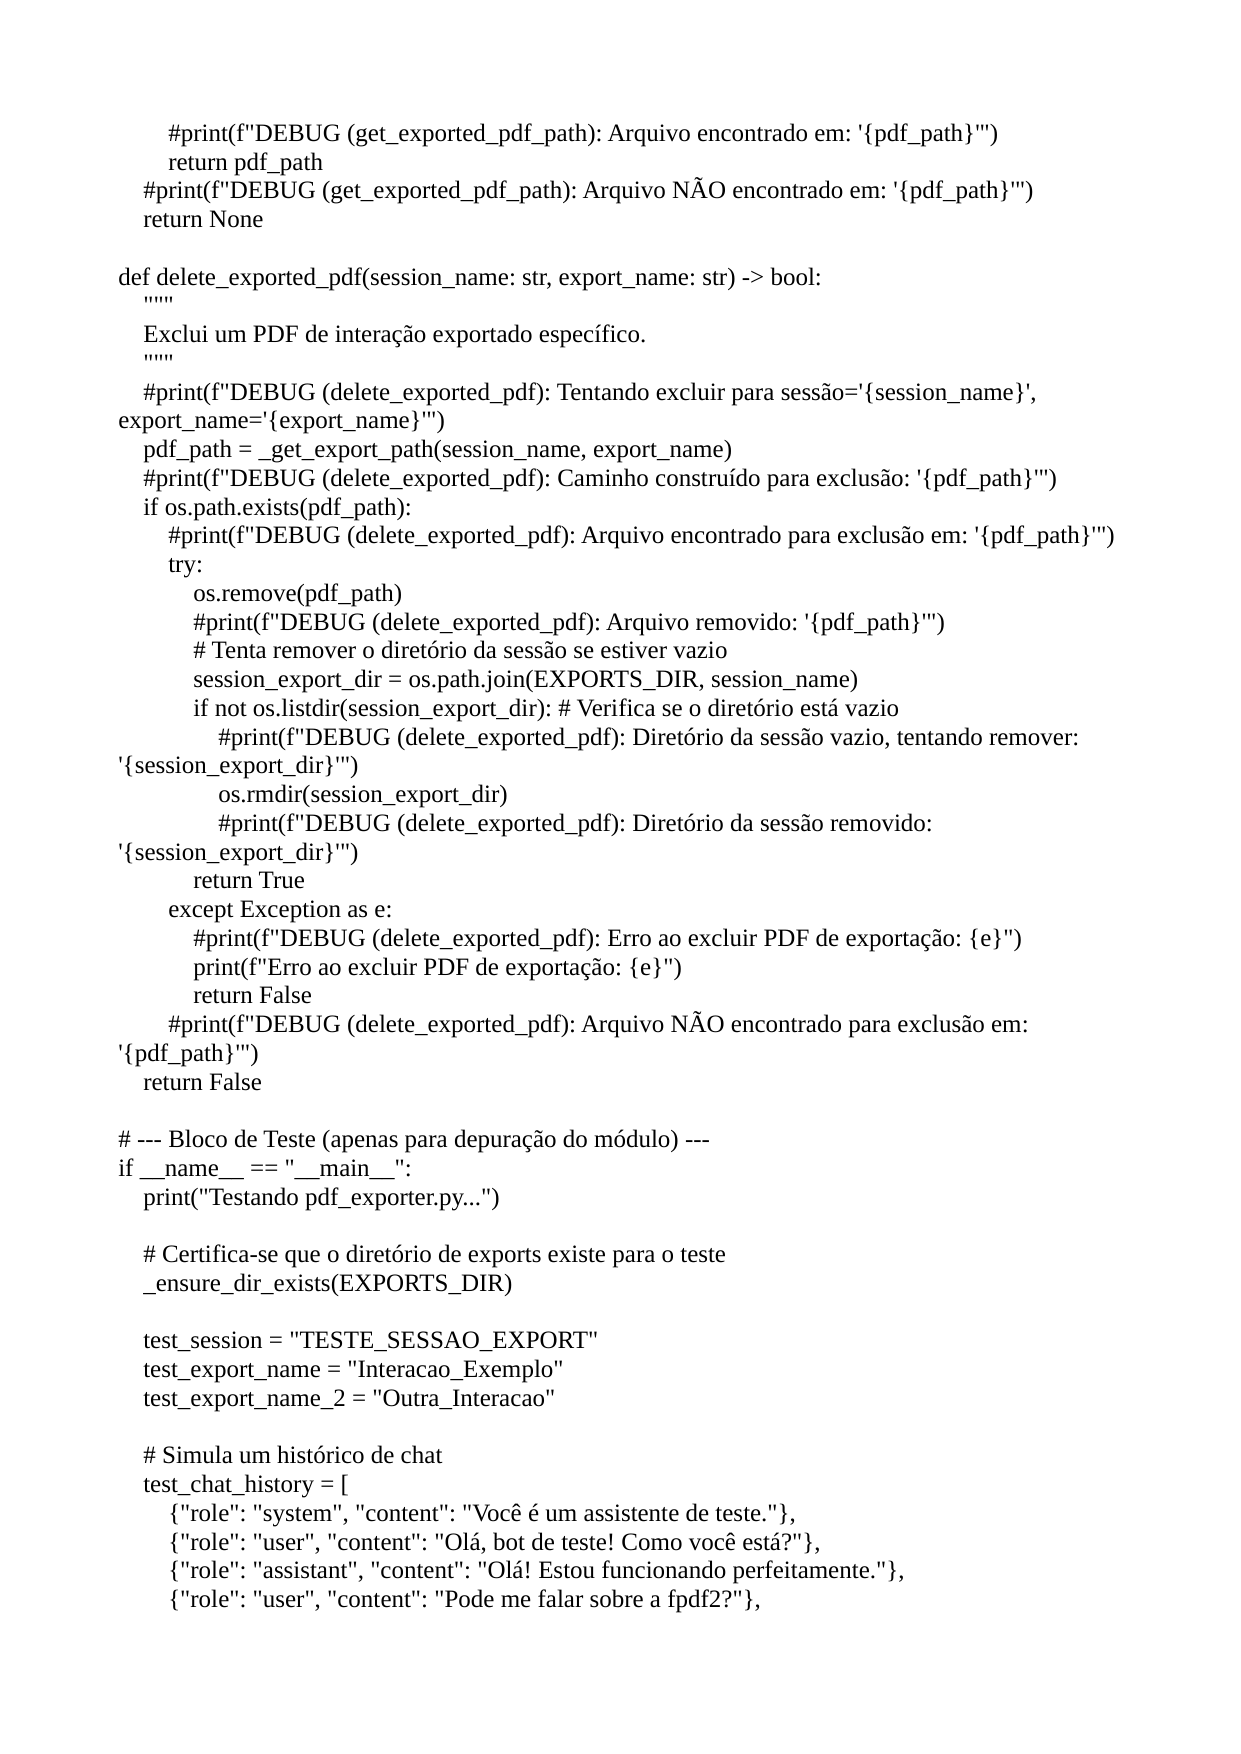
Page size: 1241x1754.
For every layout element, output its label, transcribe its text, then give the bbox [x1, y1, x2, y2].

text #print(f"DEBUG (delete_exported_pdf): Arquivo removido: '{pdf_path}'") [118, 607, 1122, 636]
text """ [118, 348, 1122, 377]
text os.remove(pdf_path) [118, 578, 1122, 607]
text #print(f"DEBUG (get_exported_pdf_path): Arquivo encontrado em: '{pdf_path}'") [118, 118, 1122, 147]
text return False [118, 981, 1122, 1009]
text {"role": "user", "content": "Pode me falar sobre a fpdf2?"}, [118, 1584, 1122, 1613]
text session_export_dir = os.path.join(EXPORTS_DIR, session_name) [118, 664, 1122, 693]
text if __name__ == "__main__": [118, 1153, 1122, 1182]
text test_chat_history = [ [118, 1469, 1122, 1498]
text try: [118, 549, 1122, 578]
text #print(f"DEBUG (delete_exported_pdf): Caminho construído para exclusão: '{pdf_path}'") [118, 463, 1122, 492]
text {"role": "user", "content": "Olá, bot de teste! Como você está?"}, [118, 1527, 1122, 1556]
text print(f"Erro ao excluir PDF de exportação: {e}") [118, 952, 1122, 981]
text return pdf_path [118, 147, 1122, 176]
text #print(f"DEBUG (delete_exported_pdf): Erro ao excluir PDF de exportação: {e}") [118, 923, 1122, 952]
text test_session = "TESTE_SESSAO_EXPORT" [118, 1326, 1122, 1354]
text #print(f"DEBUG (delete_exported_pdf): Diretório da sessão vazio, tentando remover: '{session_export_dir}'") [118, 722, 1122, 779]
text # --- Bloco de Teste (apenas para depuração do módulo) --- [118, 1124, 1122, 1153]
text pdf_path = _get_export_path(session_name, export_name) [118, 434, 1122, 463]
text return False [118, 1067, 1122, 1096]
text if not os.listdir(session_export_dir): # Verifica se o diretório está vazio [118, 693, 1122, 722]
text #print(f"DEBUG (delete_exported_pdf): Diretório da sessão removido: '{session_export_dir}'") [118, 808, 1122, 866]
text {"role": "system", "content": "Você é um assistente de teste."}, [118, 1498, 1122, 1527]
text os.rmdir(session_export_dir) [118, 779, 1122, 808]
text #print(f"DEBUG (delete_exported_pdf): Tentando excluir para sessão='{session_name}', export_name='{export_name}'") [118, 377, 1122, 434]
text # Tenta remover o diretório da sessão se estiver vazio [118, 636, 1122, 664]
text return None [118, 204, 1122, 233]
text test_export_name = "Interacao_Exemplo" [118, 1354, 1122, 1383]
text {"role": "assistant", "content": "Olá! Estou funcionando perfeitamente."}, [118, 1556, 1122, 1584]
text _ensure_dir_exists(EXPORTS_DIR) [118, 1268, 1122, 1297]
text #print(f"DEBUG (delete_exported_pdf): Arquivo encontrado para exclusão em: '{pdf_path}'") [118, 521, 1122, 549]
text except Exception as e: [118, 894, 1122, 923]
text return True [118, 866, 1122, 894]
text #print(f"DEBUG (get_exported_pdf_path): Arquivo NÃO encontrado em: '{pdf_path}'") [118, 176, 1122, 204]
text if os.path.exists(pdf_path): [118, 492, 1122, 521]
text # Simula um histórico de chat [118, 1441, 1122, 1469]
text print("Testando pdf_exporter.py...") [118, 1182, 1122, 1211]
text test_export_name_2 = "Outra_Interacao" [118, 1383, 1122, 1412]
text """ [118, 291, 1122, 319]
text # Certifica-se que o diretório de exports existe para o teste [118, 1239, 1122, 1268]
text Exclui um PDF de interação exportado específico. [118, 319, 1122, 348]
text #print(f"DEBUG (delete_exported_pdf): Arquivo NÃO encontrado para exclusão em: '{pdf_path}'") [118, 1009, 1122, 1067]
text def delete_exported_pdf(session_name: str, export_name: str) -> bool: [118, 262, 1122, 291]
